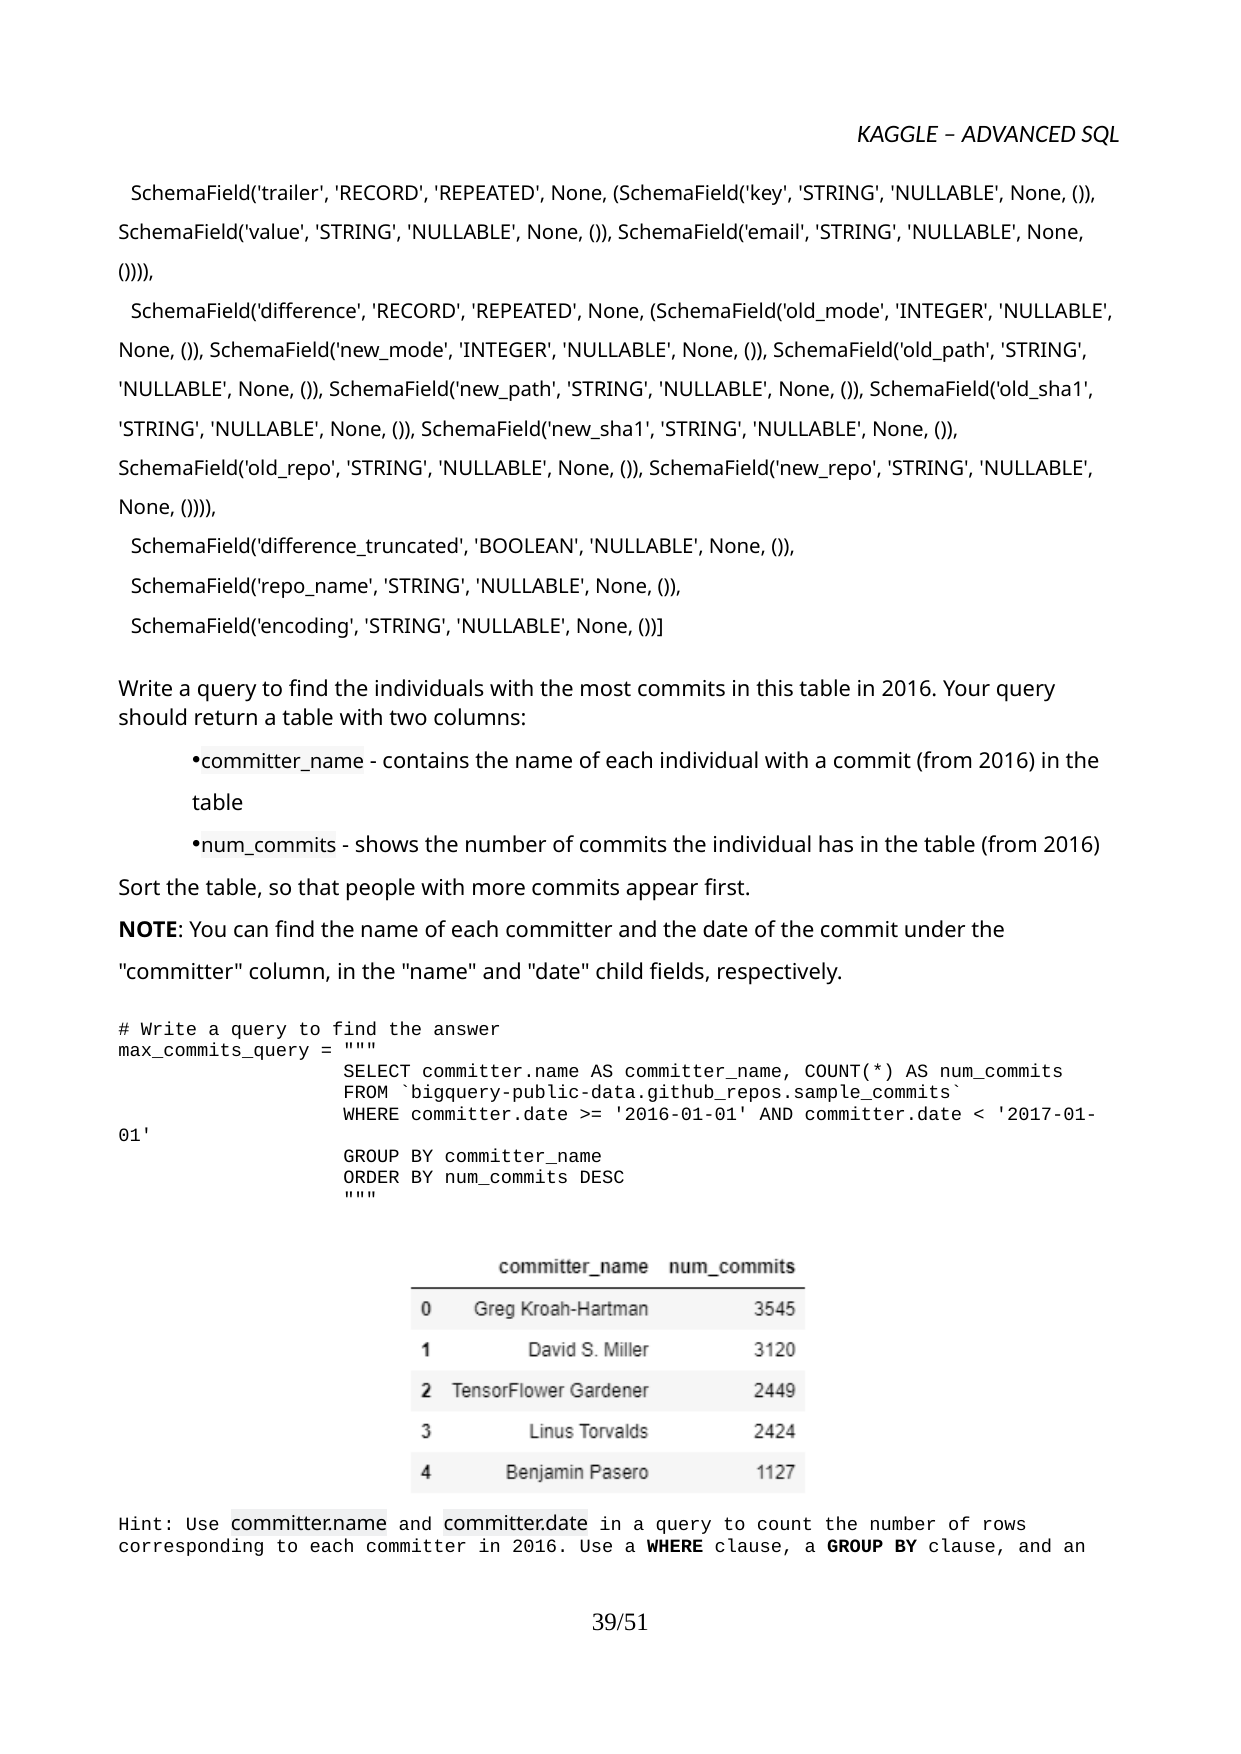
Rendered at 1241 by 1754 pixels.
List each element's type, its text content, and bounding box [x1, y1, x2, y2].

text FROM `bigquery-public-data.github_repos.sample_commits` [118, 1083, 1122, 1104]
text Sort the table, so that people with more commits appear first. [118, 871, 1122, 901]
text WHERE committer.date >= '2016-01-01' AND committer.date < '2017-01-01' [118, 1104, 1122, 1147]
picture [391, 1232, 849, 1509]
text SchemaField('repo_name', 'STRING', 'NULLABLE', None, ()), [118, 572, 1122, 600]
text SELECT committer.name AS committer_name, COUNT(*) AS num_commits [118, 1062, 1122, 1083]
list committer_name - contains the name of each individual with a commit (from 2016) in the table [118, 744, 1122, 817]
text Write a query to find the individuals with the most commits in this table in 2016. Your query should return a table with two columns: [118, 672, 1122, 732]
text """ [118, 1189, 1122, 1211]
text # Write a query to find the answer [118, 1019, 1122, 1041]
text Hint: Use committer.name and committer.date in a query to count the number of rows corresponding to each committer in 2016. Use a WHERE clause, a GROUP BY clause, and an [118, 1232, 1122, 1558]
text max_commits_query = """ [118, 1041, 1122, 1062]
list num_commits - shows the number of commits the individual has in the table (from 2016) [118, 829, 1122, 859]
text SchemaField('trailer', 'RECORD', 'REPEATED', None, (SchemaField('key', 'STRING', 'NULLABLE', None, ()), SchemaField('value', 'STRING', 'NULLABLE', None, ()), SchemaField('email', 'STRING', 'NULLABLE', None, ()))), [118, 178, 1122, 285]
text SchemaField('difference_truncated', 'BOOLEAN', 'NULLABLE', None, ()), [118, 532, 1122, 560]
text SchemaField('encoding', 'STRING', 'NULLABLE', None, ())] [118, 612, 1122, 639]
text ORDER BY num_commits DESC [118, 1168, 1122, 1189]
text NOTE: You can find the name of each committer and the date of the commit under the "committer" column, in the "name" and "date" child fields, respectively. [118, 914, 1122, 986]
text GROUP BY committer_name [118, 1147, 1122, 1168]
text SchemaField('difference', 'RECORD', 'REPEATED', None, (SchemaField('old_mode', 'INTEGER', 'NULLABLE', None, ()), SchemaField('new_mode', 'INTEGER', 'NULLABLE', None, ()), SchemaField('old_path', 'STRING', 'NULLABLE', None, ()), SchemaField('new_path', 'STRING', 'NULLABLE', None, ()), SchemaField('old_sha1', 'STRING', 'NULLABLE', None, ()), SchemaField('new_sha1', 'STRING', 'NULLABLE', None, ()), SchemaField('old_repo', 'STRING', 'NULLABLE', None, ()), SchemaField('new_repo', 'STRING', 'NULLABLE', None, ()))), [118, 296, 1122, 521]
